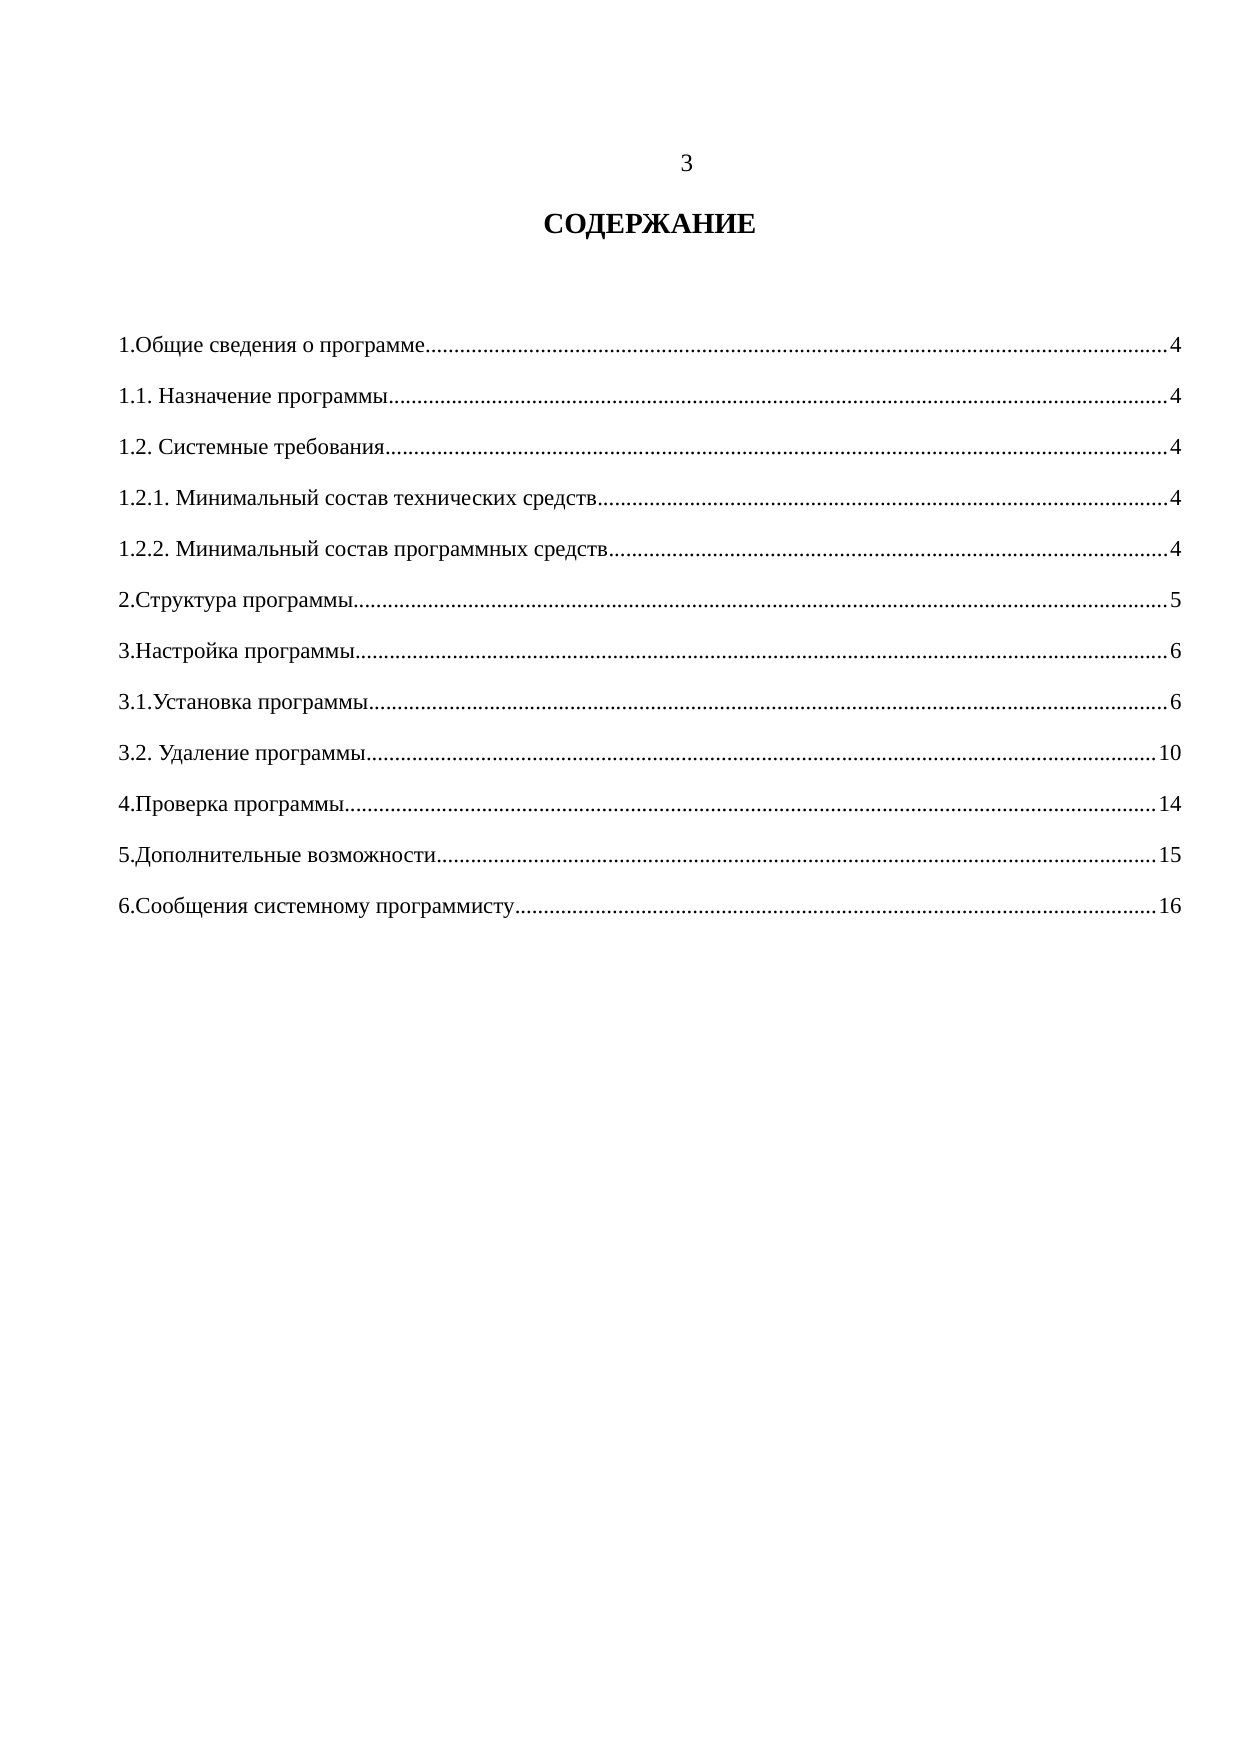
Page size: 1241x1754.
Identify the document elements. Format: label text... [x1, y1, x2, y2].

text 3.Настройка программы 6 [118, 637, 1181, 664]
text 5.Дополнительные возможности 15 [118, 842, 1181, 868]
subtitle Содержание [118, 206, 1181, 239]
text 1.2. Системные требования 4 [118, 433, 1181, 459]
text 6.Сообщения системному программисту 16 [118, 893, 1181, 919]
text 1.1. Назначение программы 4 [118, 382, 1181, 408]
text 4.Проверка программы 14 [118, 791, 1181, 817]
text 1.Общие сведения о программе 4 [118, 331, 1181, 357]
text 3.2. Удаление программы 10 [118, 739, 1181, 766]
text 1.2.1. Минимальный состав технических средств 4 [118, 484, 1181, 511]
text 1.2.2. Минимальный состав программных средств 4 [118, 535, 1181, 562]
text 3.1.Установка программы 6 [118, 688, 1181, 715]
text 2.Структура программы 5 [118, 586, 1181, 613]
